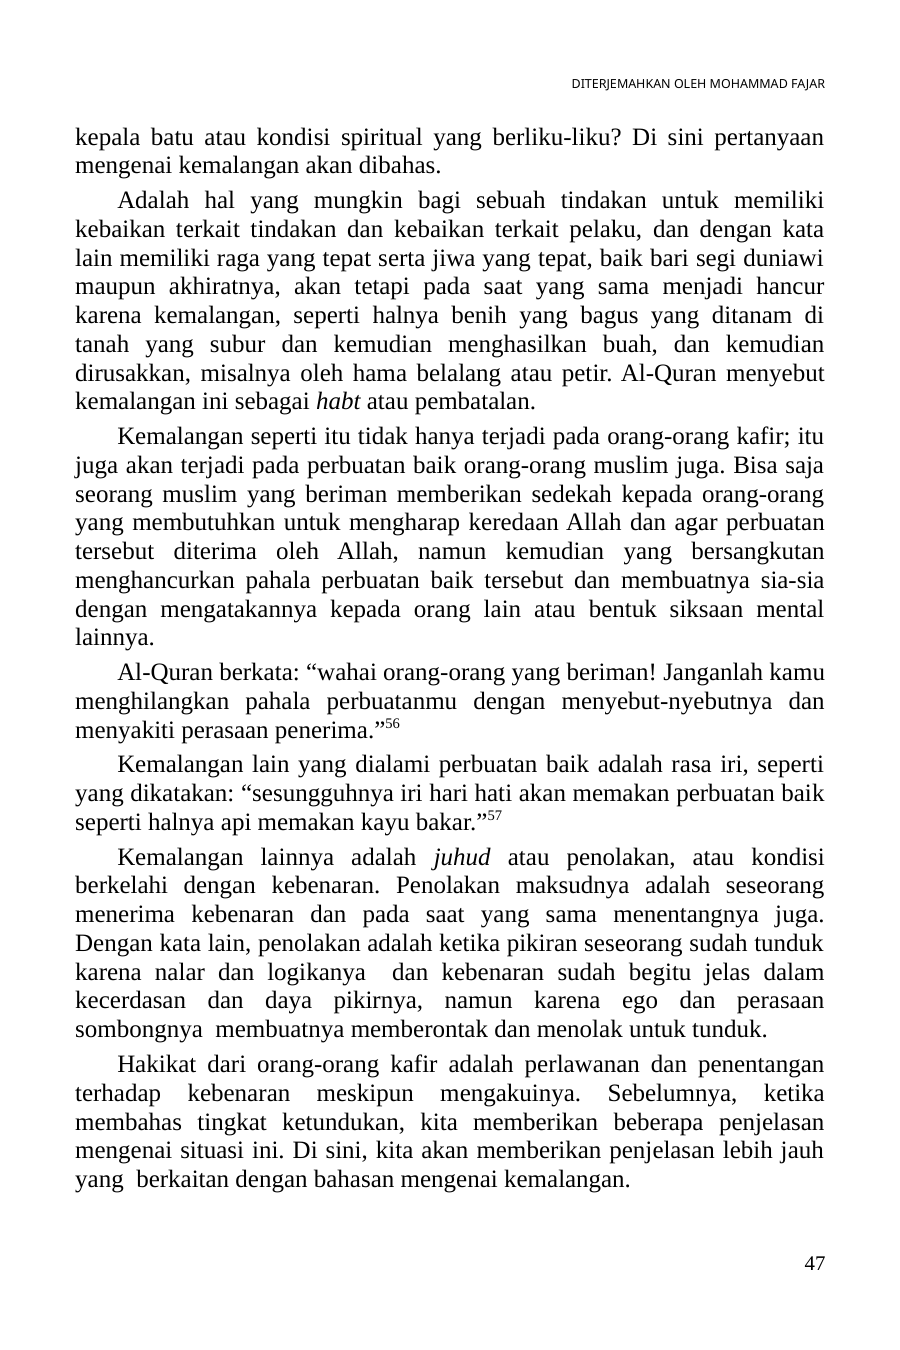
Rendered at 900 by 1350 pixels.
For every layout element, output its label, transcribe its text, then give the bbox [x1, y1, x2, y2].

text Al-Quran berkata: “wahai orang-orang yang beriman! Janganlah kamu menghilangkan pahala perbuatanmu dengan menyebut-nyebutnya dan menyakiti perasaan penerima.” [75, 657, 825, 743]
text Kemalangan lainnya adalah juhud atau penolakan, atau kondisi berkelahi dengan kebenaran. Penolakan maksudnya adalah seseorang menerima kebenaran dan pada saat yang sama menentangnya juga. Dengan kata lain, penolakan adalah ketika pikiran seseorang sudah tunduk karena nalar dan logikanya dan kebenaran sudah begitu jelas dalam kecerdasan dan daya pikirnya, namun karena ego dan perasaan sombongnya membuatnya memberontak dan menolak untuk tunduk. [75, 842, 825, 1043]
text Hakikat dari orang-orang kafir adalah perlawanan dan penentangan terhadap kebenaran meskipun mengakuinya. Sebelumnya, ketika membahas tingkat ketundukan, kita memberikan beberapa penjelasan mengenai situasi ini. Di sini, kita akan memberikan penjelasan lebih jauh yang berkaitan dengan bahasan mengenai kemalangan. [75, 1049, 825, 1193]
text kepala batu atau kondisi spiritual yang berliku-liku? Di sini pertanyaan mengenai kemalangan akan dibahas. [75, 122, 825, 179]
text Kemalangan seperti itu tidak hanya terjadi pada orang-orang kafir; itu juga akan terjadi pada perbuatan baik orang-orang muslim juga. Bisa saja seorang muslim yang beriman memberikan sedekah kepada orang-orang yang membutuhkan untuk mengharap keredaan Allah dan agar perbuatan tersebut diterima oleh Allah, namun kemudian yang bersangkutan menghancurkan pahala perbuatan baik tersebut dan membuatnya sia-sia dengan mengatakannya kepada orang lain atau bentuk siksaan mental lainnya. [75, 421, 825, 651]
text Adalah hal yang mungkin bagi sebuah tindakan untuk memiliki kebaikan terkait tindakan dan kebaikan terkait pelaku, dan dengan kata lain memiliki raga yang tepat serta jiwa yang tepat, baik bari segi duniawi maupun akhiratnya, akan tetapi pada saat yang sama menjadi hancur karena kemalangan, seperti halnya benih yang bagus yang ditanam di tanah yang subur dan kemudian menghasilkan buah, dan kemudian dirusakkan, misalnya oleh hama belalang atau petir. Al-Quran menyebut kemalangan ini sebagai habt atau pembatalan. [75, 185, 825, 415]
text Kemalangan lain yang dialami perbuatan baik adalah rasa iri, seperti yang dikatakan: “sesungguhnya iri hari hati akan memakan perbuatan baik seperti halnya api memakan kayu bakar.” [75, 749, 825, 836]
